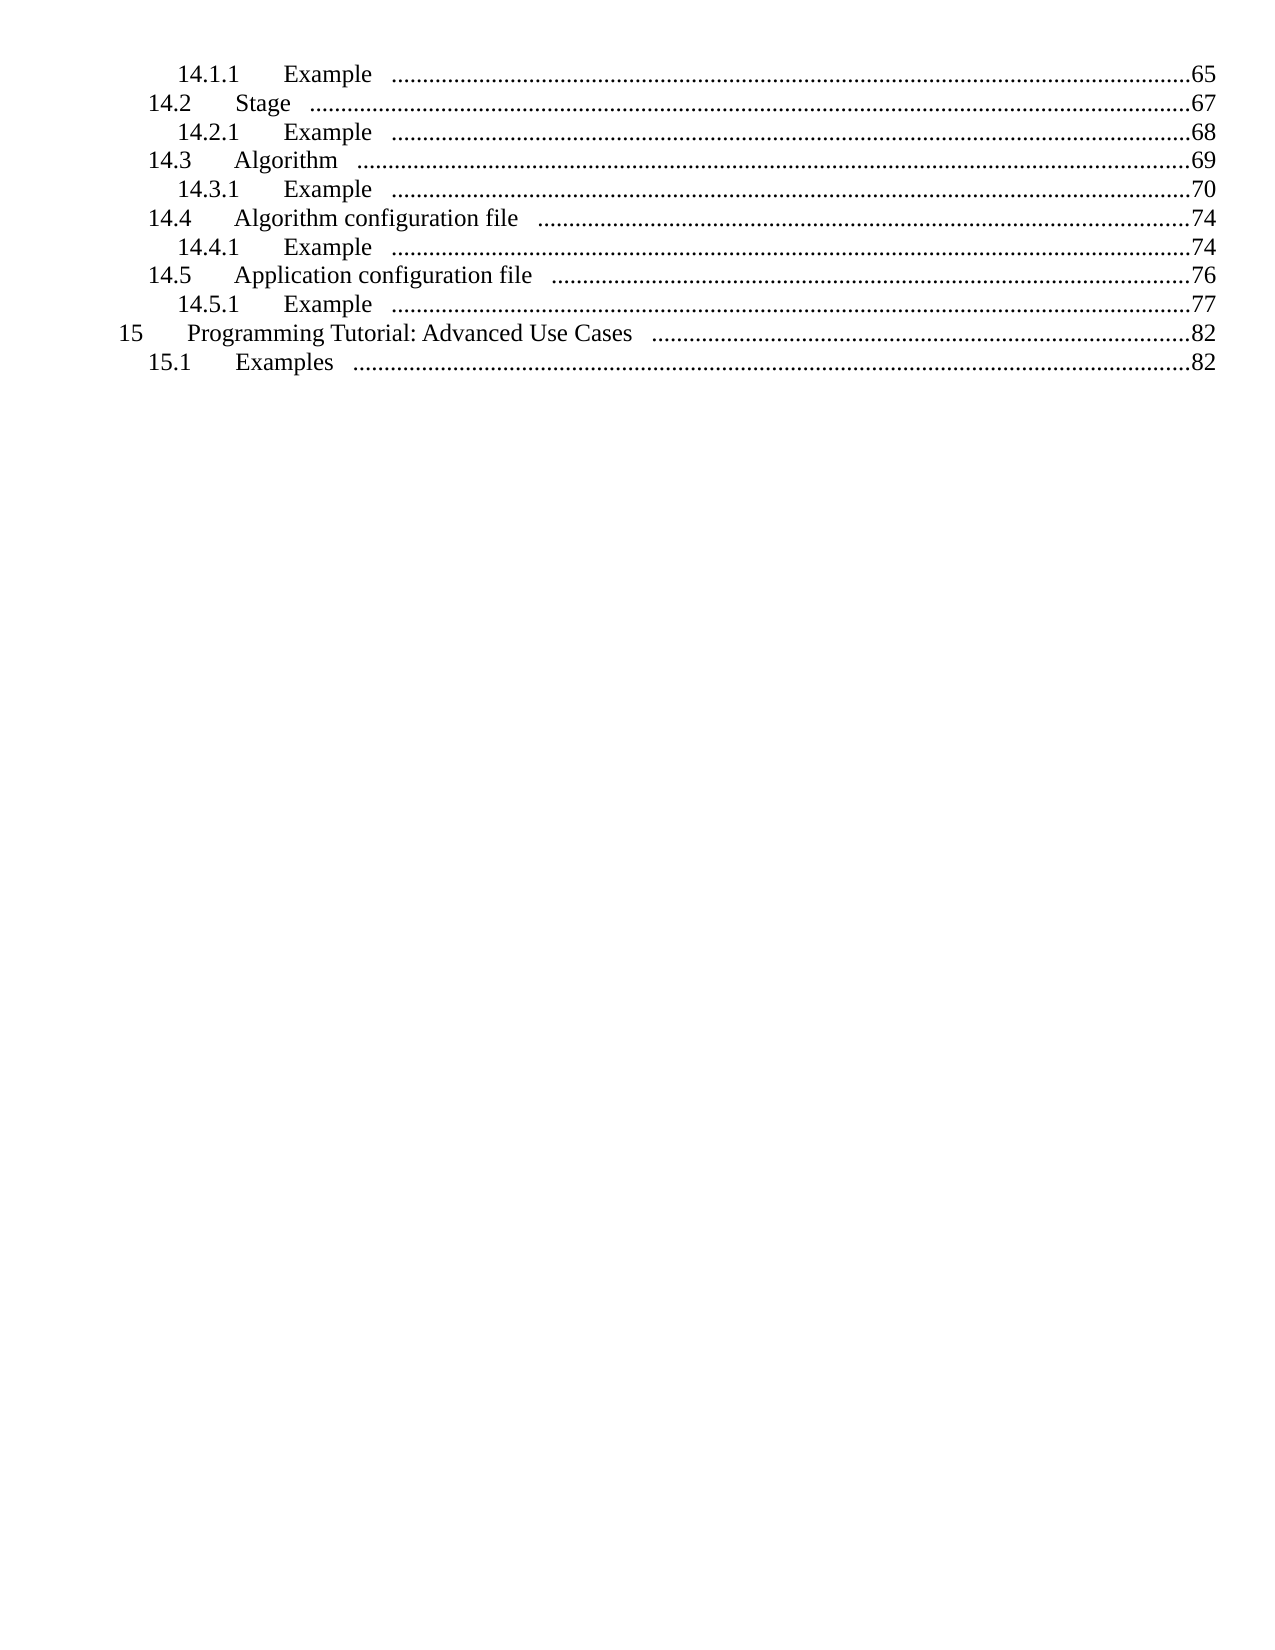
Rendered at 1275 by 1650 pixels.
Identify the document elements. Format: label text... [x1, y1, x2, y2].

text 14.3 Algorithm 69 [148, 145, 1216, 174]
text 15.1 Examples 82 [148, 347, 1216, 375]
text 14.5 Application configuration file 76 [148, 260, 1216, 289]
text 14.2 Stage 67 [148, 88, 1216, 117]
text 14.1.1 Example 65 [177, 59, 1216, 88]
text 15 Programming Tutorial: Advanced Use Cases 82 [118, 318, 1216, 347]
text 14.2.1 Example 68 [177, 117, 1216, 145]
text 14.5.1 Example 77 [177, 289, 1216, 318]
text 14.4 Algorithm configuration file 74 [148, 203, 1216, 232]
text 14.4.1 Example 74 [177, 232, 1216, 260]
text 14.3.1 Example 70 [177, 174, 1216, 203]
